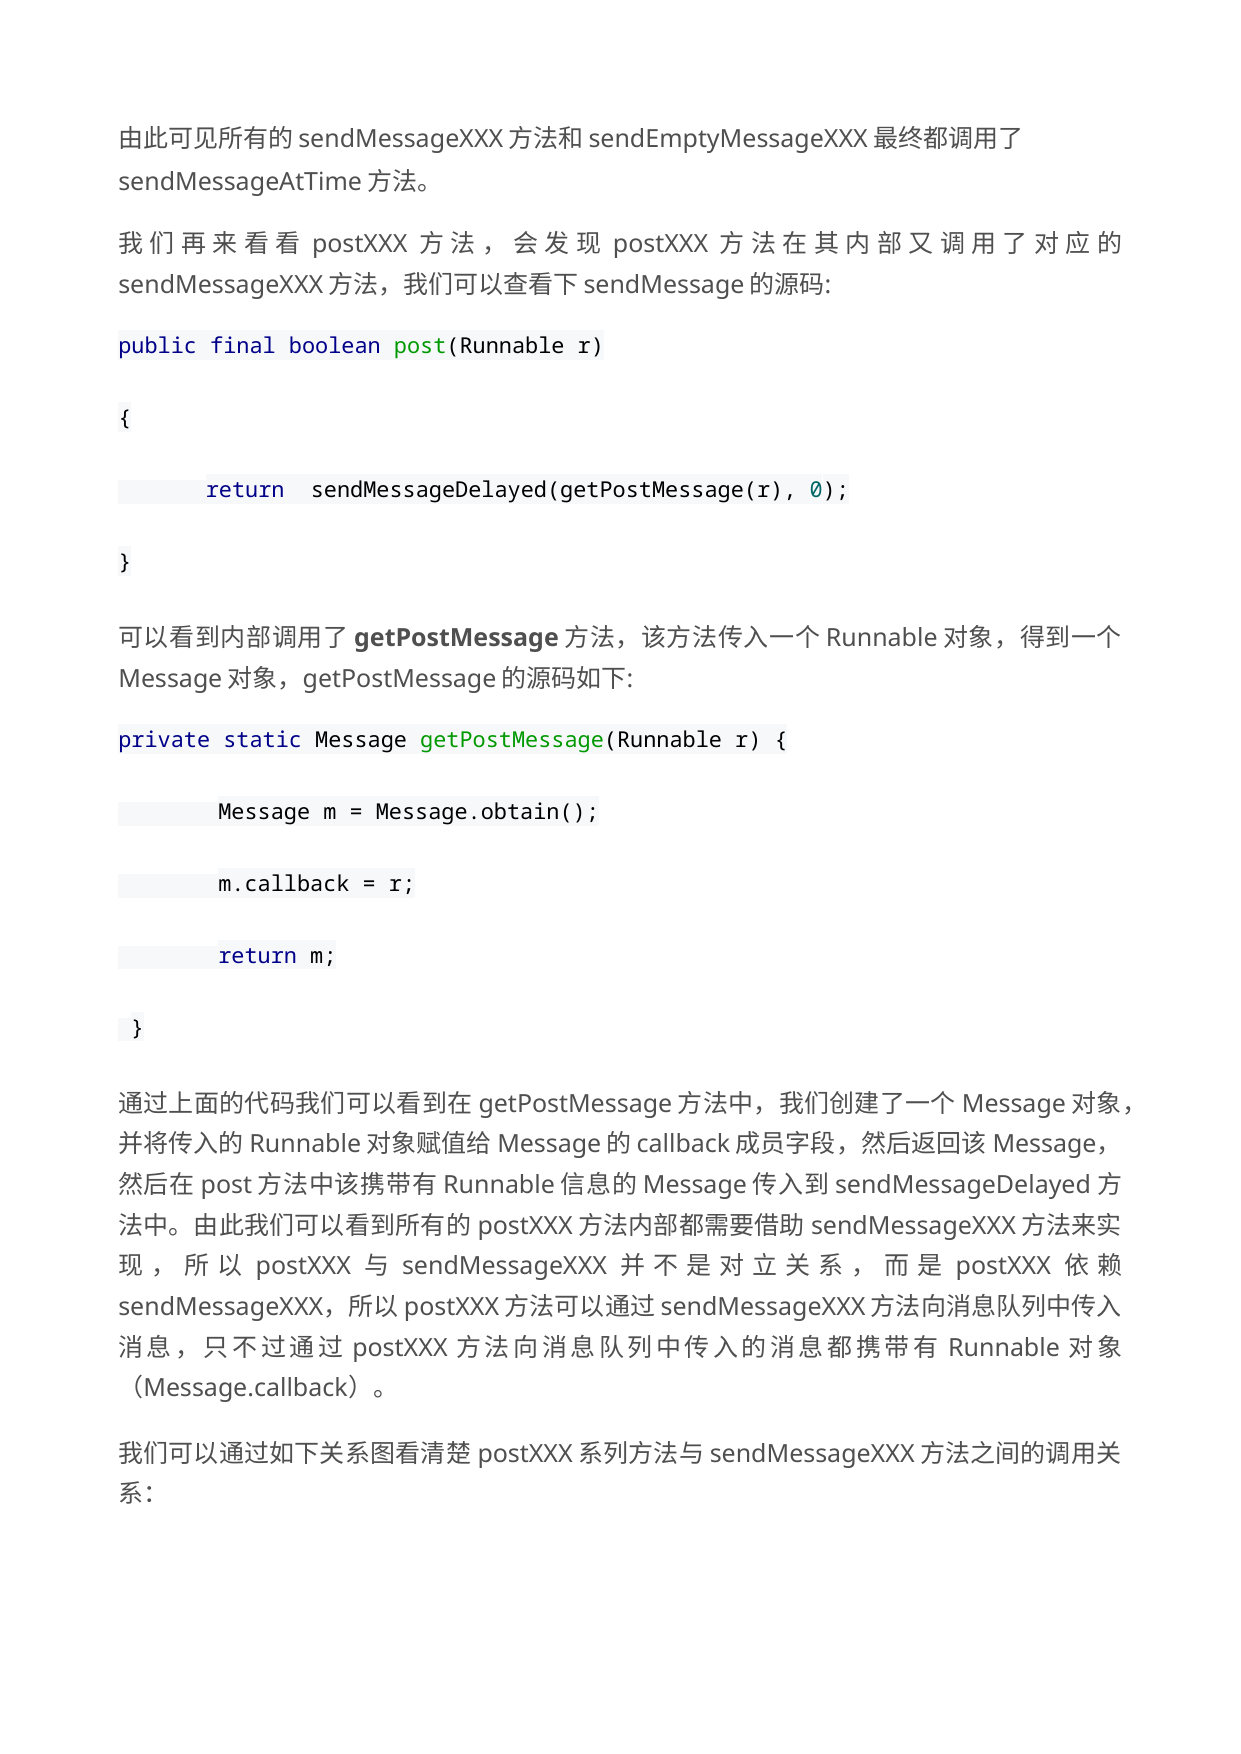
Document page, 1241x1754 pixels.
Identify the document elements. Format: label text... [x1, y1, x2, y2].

text private static Message getPostMessage(Runnable r) { [118, 719, 1122, 754]
text 通过上面的代码我们可以看到在getPostMessage方法中，我们创建了一个Message对象，并将传入的Runnable对象赋值给Message的callback成员字段，然后返回该Message，然后在post方法中该携带有Runnable信息的Message传入到sendMessageDelayed方法中。由此我们可以看到所有的postXXX方法内部都需要借助sendMessageXXX方法来实现，所以postXXX与sendMessageXXX并不是对立关系，而是postXXX依赖sendMessageXXX，所以postXXX方法可以通过sendMessageXXX方法向消息队列中传入消息，只不过通过postXXX方法向消息队列中传入的消息都携带有Runnable对象（Message.callback）。 [118, 1079, 1122, 1404]
text Message m = Message.obtain(); [118, 791, 1122, 826]
text 由此可见所有的sendMessageXXX方法和sendEmptyMessageXXX最终都调用了sendMessageAtTime方法。 [118, 118, 1122, 198]
text 我们可以通过如下关系图看清楚postXXX系列方法与sendMessageXXX方法之间的调用关系： [118, 1429, 1122, 1510]
text 可以看到内部调用了getPostMessage方法，该方法传入一个Runnable对象，得到一个Message对象，getPostMessage的源码如下: [118, 613, 1122, 694]
text m.callback = r; [118, 863, 1122, 898]
text 我们再来看看postXXX方法，会发现postXXX方法在其内部又调用了对应的sendMessageXXX方法，我们可以查看下sendMessage的源码: [118, 219, 1122, 301]
text } [118, 1007, 1122, 1041]
text } [118, 541, 1122, 576]
text { [118, 398, 1122, 432]
text return sendMessageDelayed(getPostMessage(r), 0); [118, 469, 1122, 504]
text public final boolean post(Runnable r) [118, 326, 1122, 360]
text return m; [118, 935, 1122, 969]
